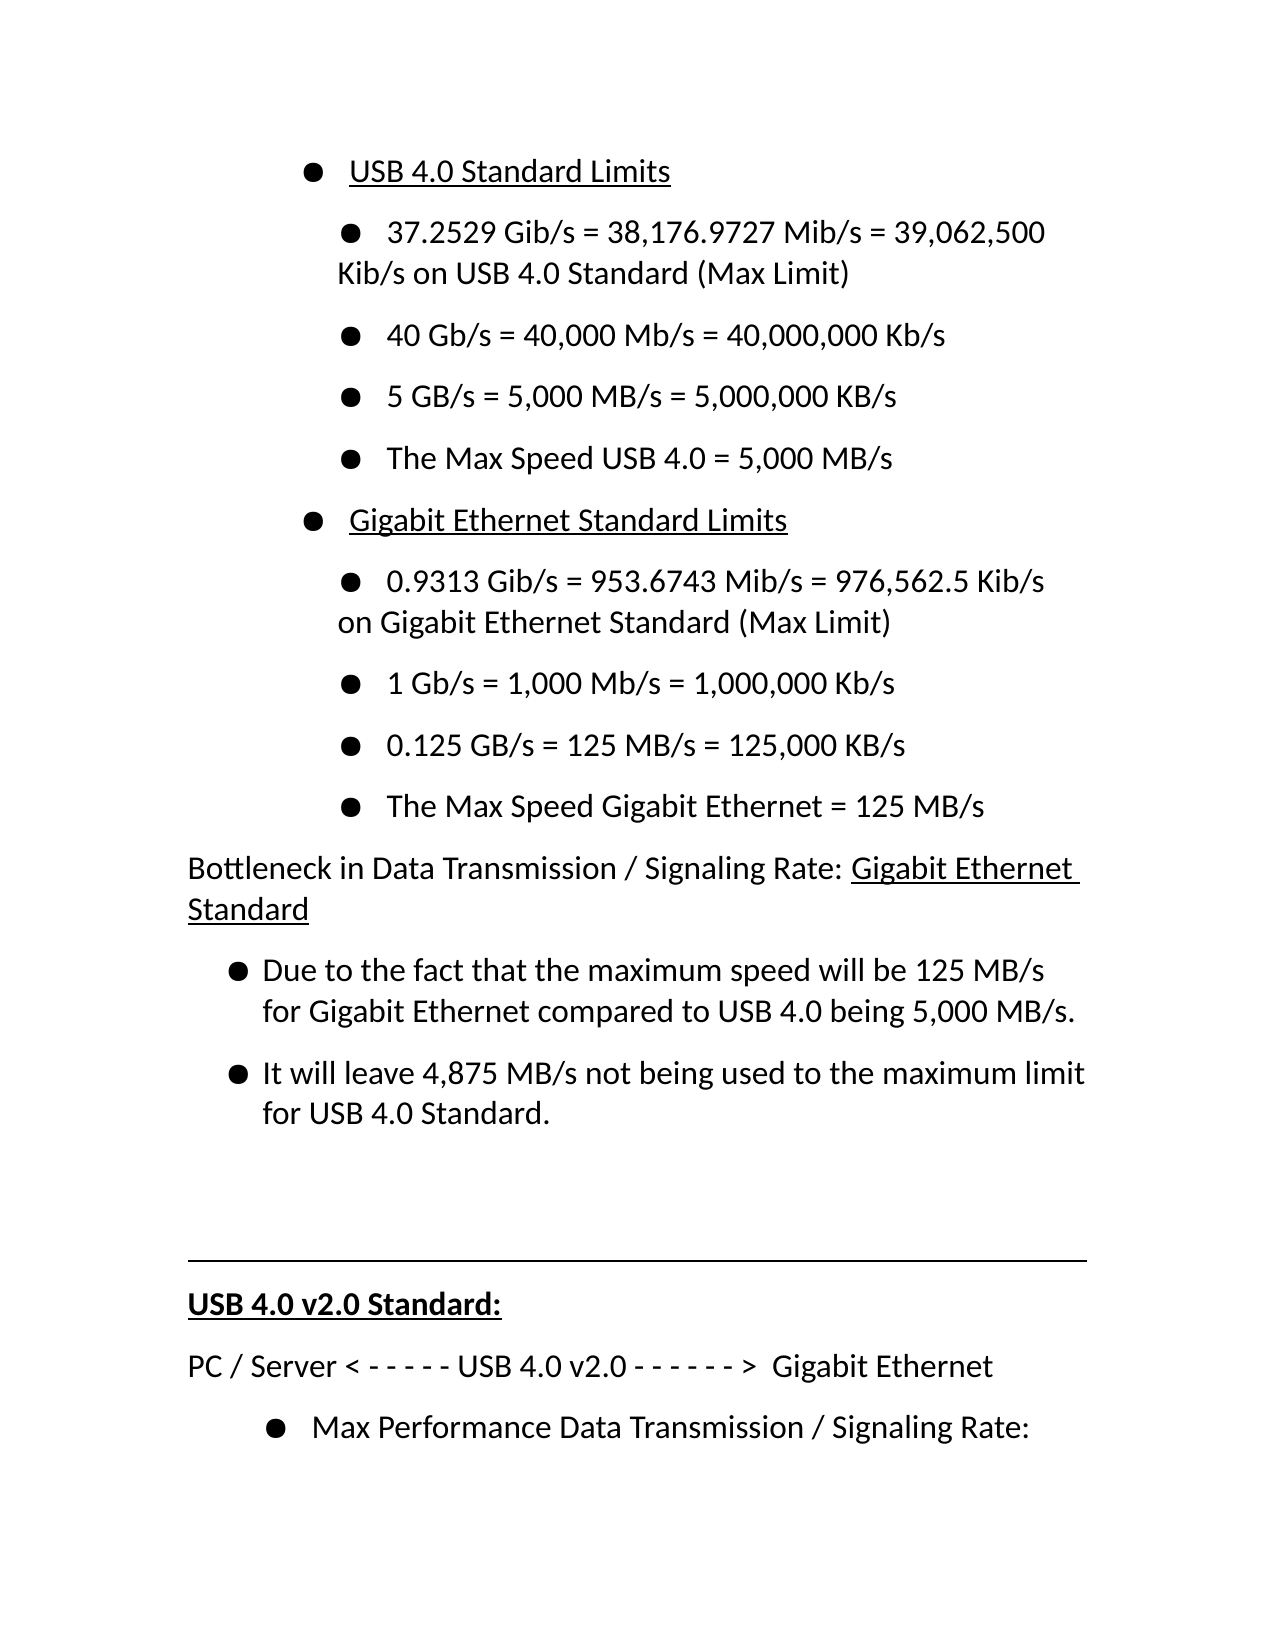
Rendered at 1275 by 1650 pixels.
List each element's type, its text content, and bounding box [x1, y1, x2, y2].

list 1 Gb/s = 1,000 Mb/s = 1,000,000 Kb/s [337, 662, 1087, 703]
list 5 GB/s = 5,000 MB/s = 5,000,000 KB/s [337, 375, 1087, 416]
list 0.9313 Gib/s = 953.6743 Mib/s = 976,562.5 Kib/s on Gigabit Ethernet Standard (Max Limit) [337, 560, 1087, 642]
text PC / Server < - - - - - USB 4.0 v2.0 - - - - - - > Gigabit Ethernet [187, 1345, 1087, 1386]
list 0.125 GB/s = 125 MB/s = 125,000 KB/s [337, 724, 1087, 765]
text USB 4.0 v2.0 Standard: [187, 1283, 1087, 1324]
list Due to the fact that the maximum speed will be 125 MB/s for Gigabit Ethernet compared to USB 4.0 being 5,000 MB/s. [225, 949, 1087, 1031]
list Max Performance Data Transmission / Signaling Rate: [262, 1406, 1087, 1447]
list The Max Speed USB 4.0 = 5,000 MB/s [337, 437, 1087, 478]
text Bottleneck in Data Transmission / Signaling Rate: Gigabit Ethernet Standard [187, 847, 1087, 928]
list 37.2529 Gib/s = 38,176.9727 Mib/s = 39,062,500 Kib/s on USB 4.0 Standard (Max Limit) [337, 212, 1087, 293]
list USB 4.0 Standard Limits [300, 150, 1087, 191]
list Gigabit Ethernet Standard Limits [300, 498, 1087, 539]
list 40 Gb/s = 40,000 Mb/s = 40,000,000 Kb/s [337, 314, 1087, 354]
list The Max Speed Gigabit Ethernet = 125 MB/s [337, 786, 1087, 826]
list It will leave 4,875 MB/s not being used to the maximum limit for USB 4.0 Standard. [225, 1052, 1087, 1133]
